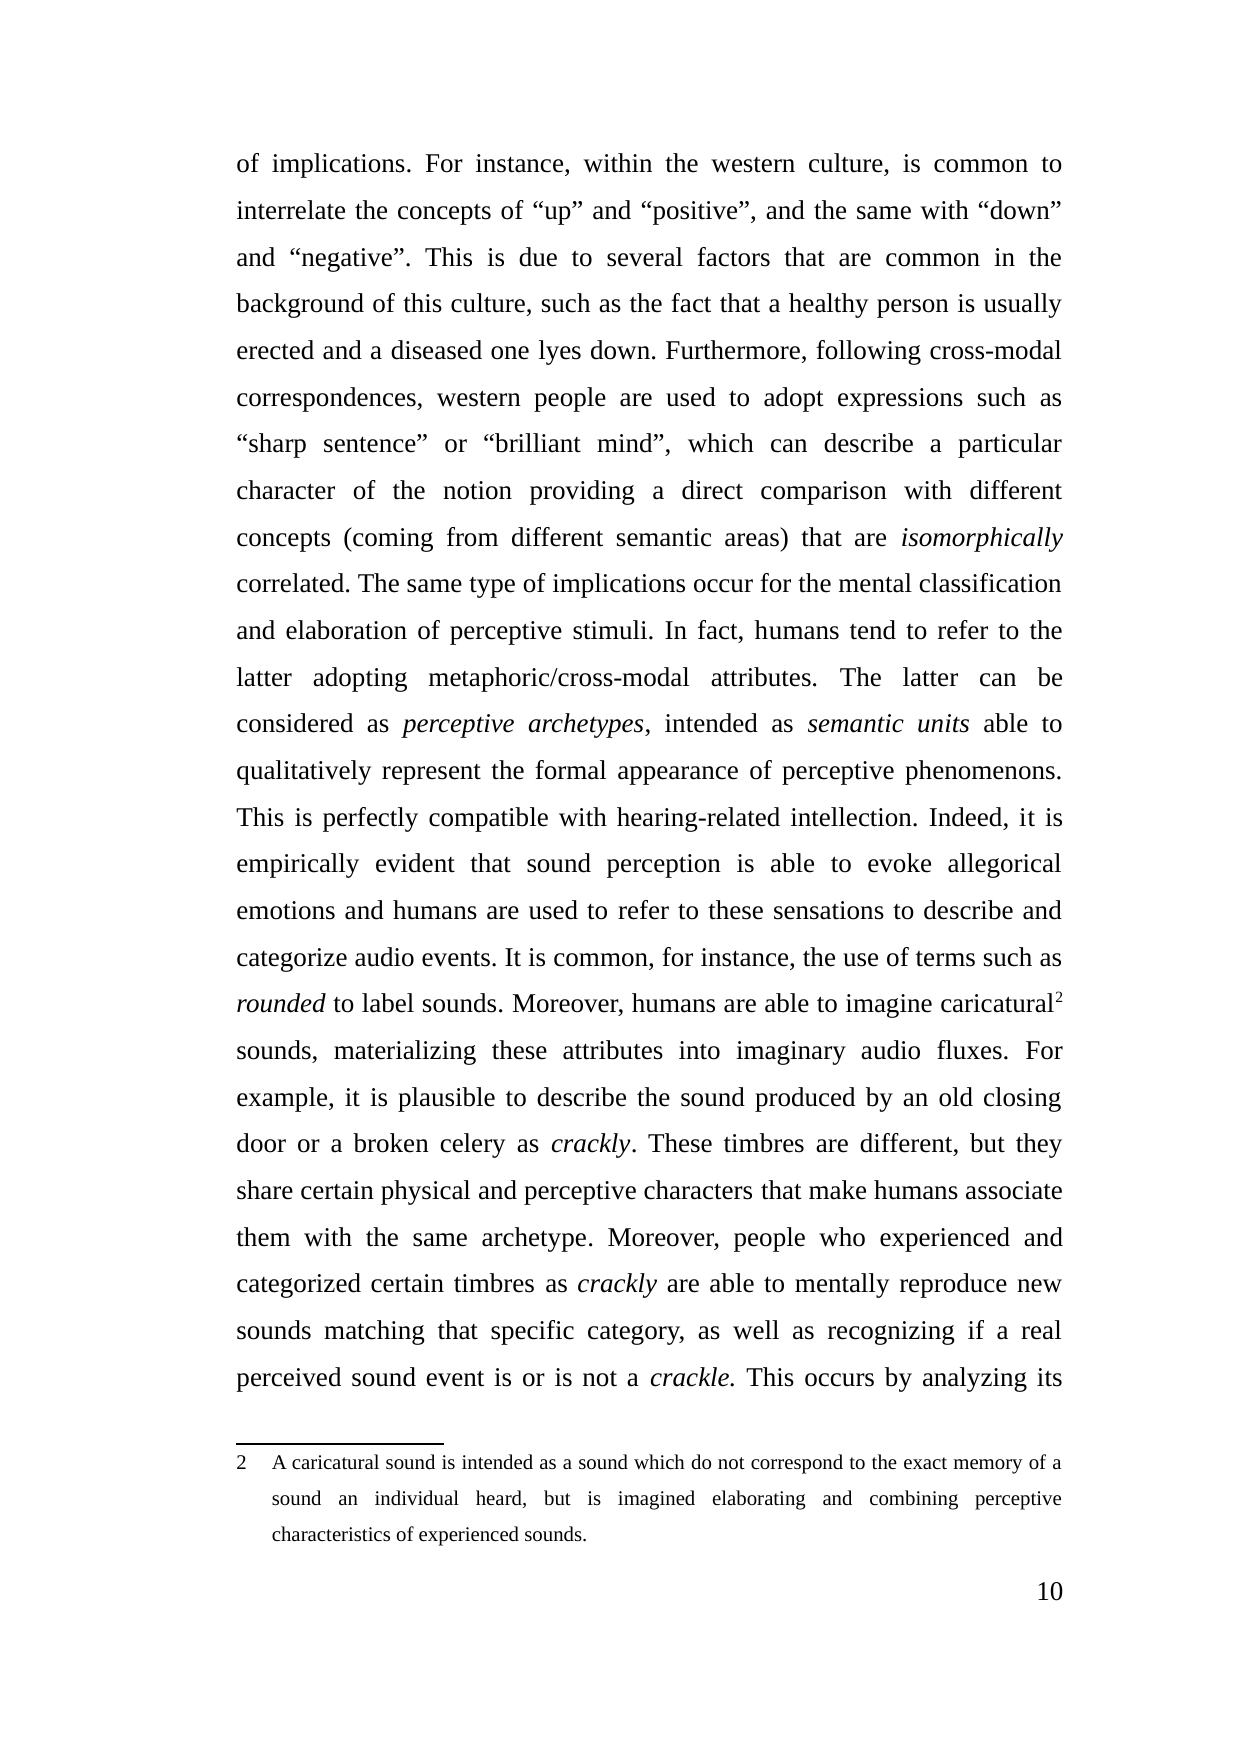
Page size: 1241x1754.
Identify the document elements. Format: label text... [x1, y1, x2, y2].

text A caricatural sound is intended as a sound which do not correspond to the exact memory of a sound an individual heard, but is imagined elaborating and combining perceptive characteristics of experienced sounds. [236, 1449, 1063, 1546]
text of implications. For instance, within the western culture, is common to interrelate the concepts of “up” and “positive”, and the same with “down” and “negative”. This is due to several factors that are common in the background of this culture, such as the fact that a healthy person is usually erected and a diseased one lyes down. Furthermore, following cross-modal correspondences, western people are used to adopt expressions such as “sharp sentence” or “brilliant mind”, which can describe a particular character of the notion providing a direct comparison with different concepts (coming from different semantic areas) that are isomorphically correlated. The same type of implications occur for the mental classification and elaboration of perceptive stimuli. In fact, humans tend to refer to the latter adopting metaphoric/cross-modal attributes. The latter can be considered as perceptive archetypes, intended as semantic units able to qualitatively represent the formal appearance of perceptive phenomenons. This is perfectly compatible with hearing-related intellection. Indeed, it is empirically evident that sound perception is able to evoke allegorical emotions and humans are used to refer to these sensations to describe and categorize audio events. It is common, for instance, the use of terms such as rounded to label sounds. Moreover, humans are able to imagine caricatural sounds, materializing these attributes into imaginary audio fluxes. For example, it is plausible to describe the sound produced by an old closing door or a broken celery as crackly. These timbres are different, but they share certain physical and perceptive characters that make humans associate them with the same archetype. Moreover, people who experienced and categorized certain timbres as crackly are able to mentally reproduce new sounds matching that specific category, as well as recognizing if a real perceived sound event is or is not a crackle. This occurs by analyzing its [236, 148, 1063, 1392]
